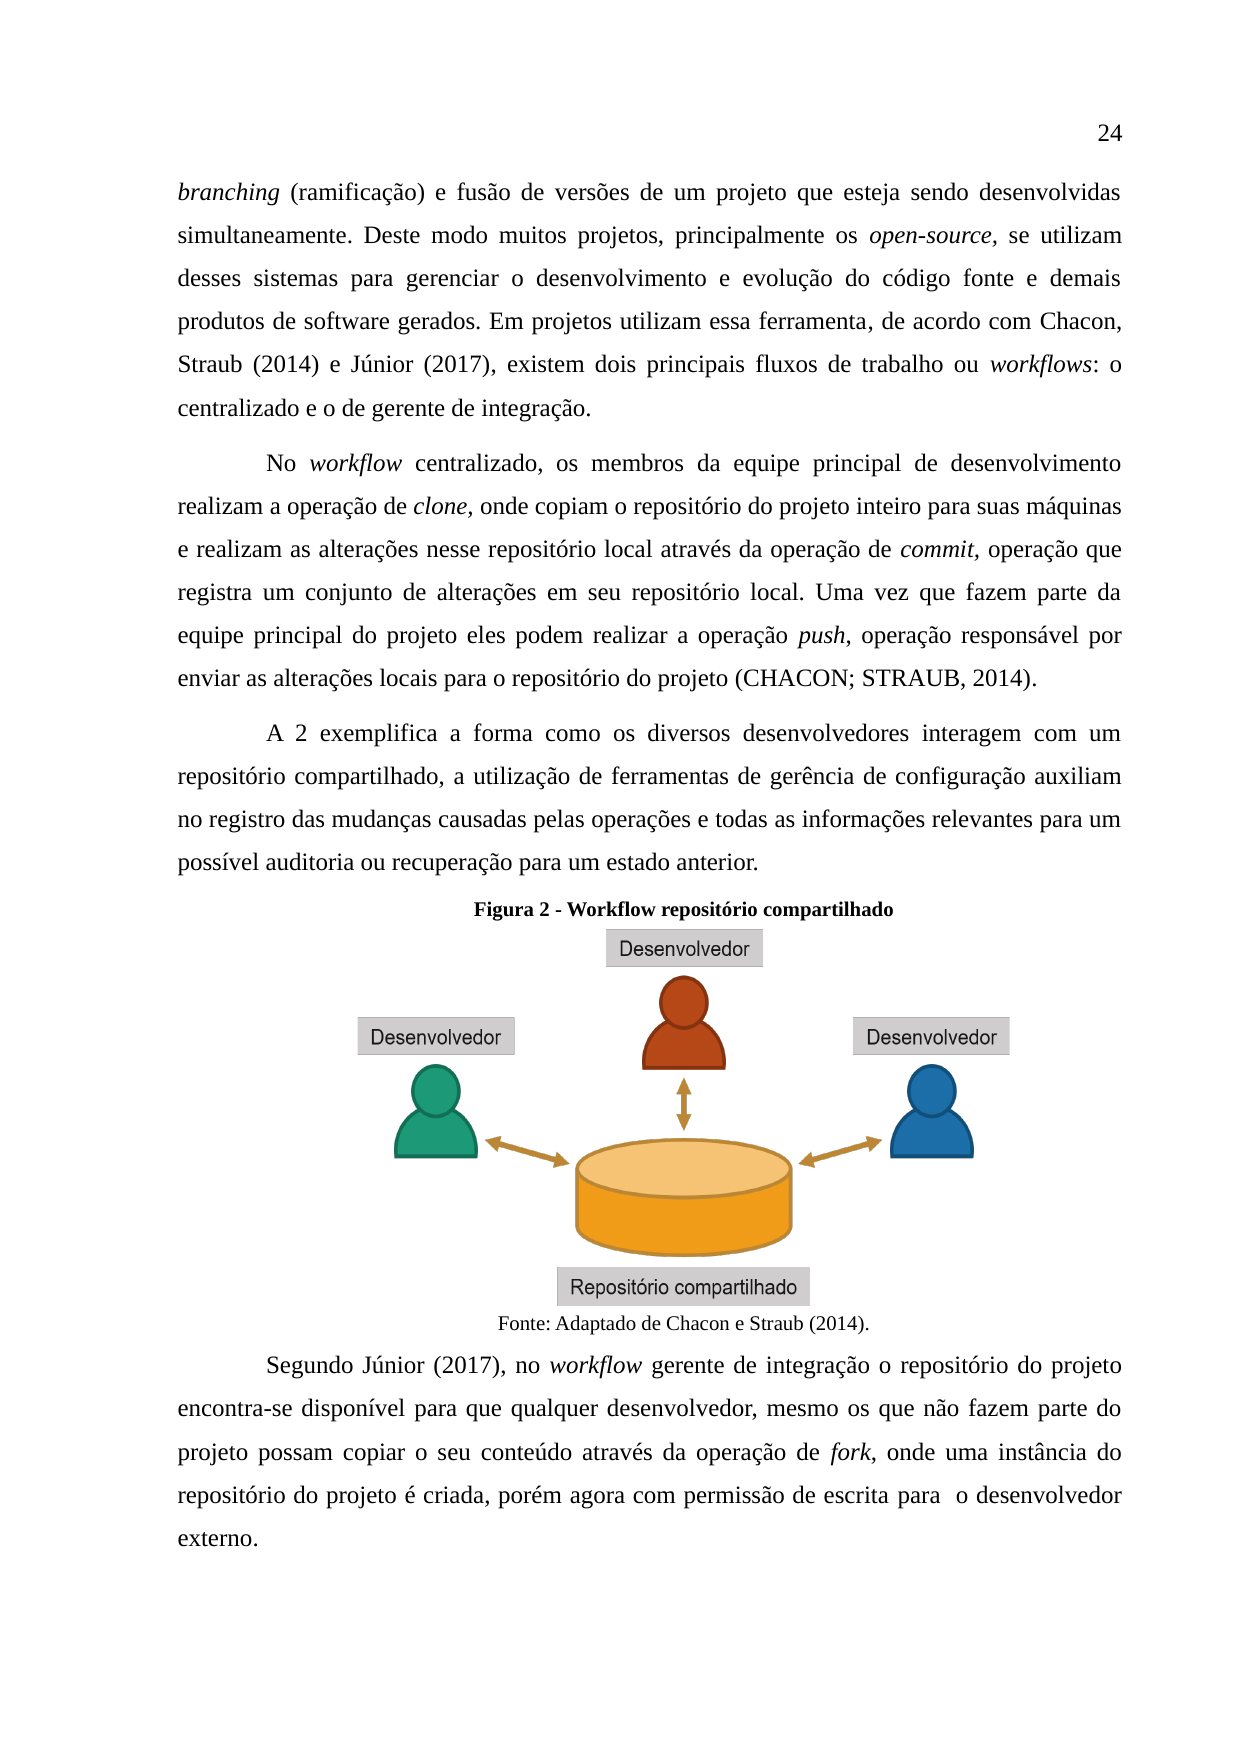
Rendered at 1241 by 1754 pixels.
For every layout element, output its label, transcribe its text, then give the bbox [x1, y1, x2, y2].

text Figura 2 - Workflow repositório compartilhado [358, 897, 1009, 921]
text A Figura 2 exemplifica a forma como os diversos desenvolvedores interagem com um repositório compartilhado, a utilização de ferramentas de gerência de configuração auxiliam no registro das mudanças causadas pelas operações e todas as informações relevantes para um possível auditoria ou recuperação para um estado anterior. [177, 718, 1122, 876]
text Segundo Júnior (2017), no workflow gerente de integração o repositório do projeto encontra-se disponível para que qualquer desenvolvedor, mesmo os que não fazem parte do projeto possam copiar o seu conteúdo através da operação de fork, onde uma instância do repositório do projeto é criada, porém agora com permissão de escrita para o desenvolvedor externo. [177, 902, 1122, 1552]
text Fonte: Adaptado de Chacon e Straub (2014). [358, 1312, 1009, 1335]
text branching (ramificação) e fusão de versões de um projeto que esteja sendo desenvolvidas simultaneamente. Deste modo muitos projetos, principalmente os open-source, se utilizam desses sistemas para gerenciar o desenvolvimento e evolução do código fonte e demais produtos de software gerados. Em projetos utilizam essa ferramenta, de acordo com Chacon, Straub (2014) e Júnior (2017), existem dois principais fluxos de trabalho ou workflows: o centralizado e o de gerente de integração. [177, 177, 1122, 421]
picture [357, 928, 1010, 1312]
text No workflow centralizado, os membros da equipe principal de desenvolvimento realizam a operação de clone, onde copiam o repositório do projeto inteiro para suas máquinas e realizam as alterações nesse repositório local através da operação de commit, operação que registra um conjunto de alterações em seu repositório local. Uma vez que fazem parte da equipe principal do projeto eles podem realizar a operação push, operação responsável por enviar as alterações locais para o repositório do projeto (CHACON; STRAUB, 2014). [177, 448, 1122, 692]
